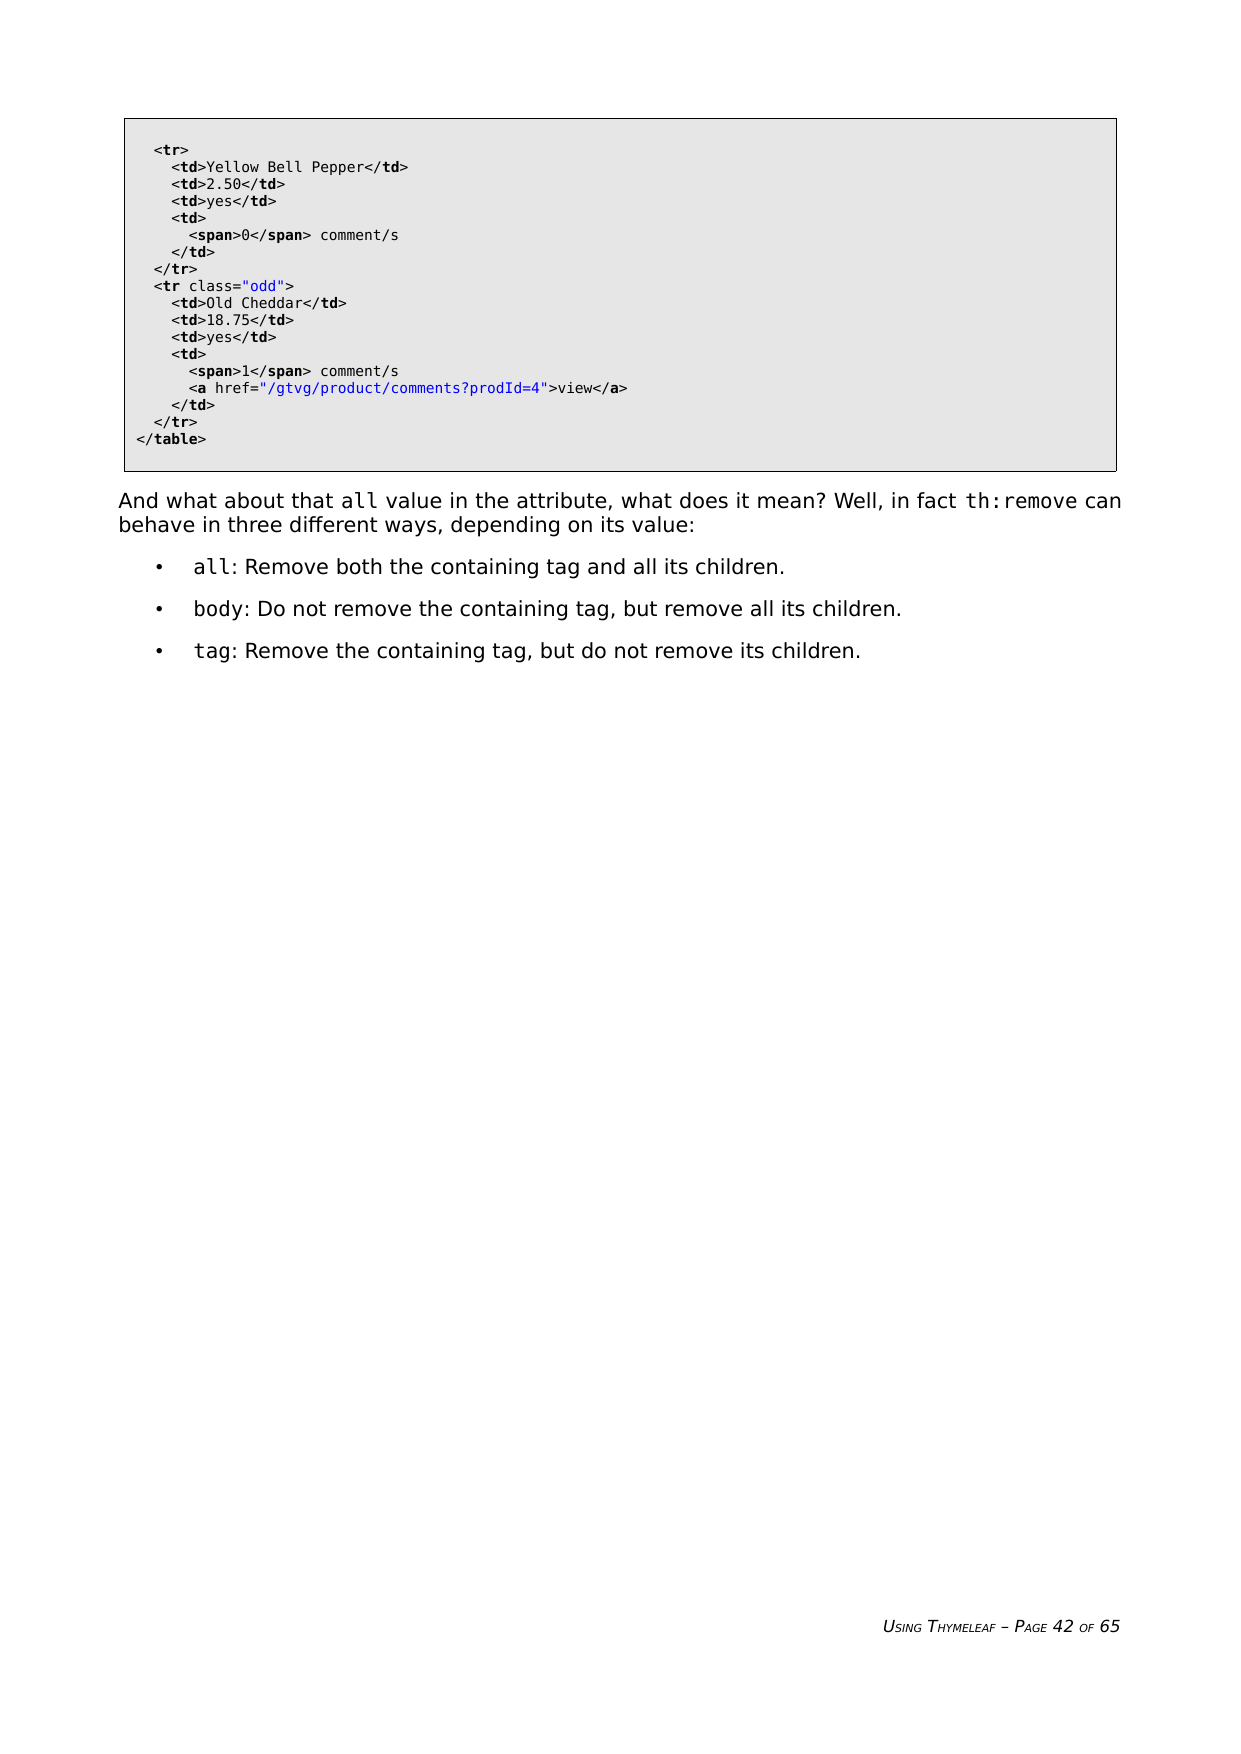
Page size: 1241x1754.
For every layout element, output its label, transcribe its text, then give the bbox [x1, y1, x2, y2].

text <tr> <td>Yellow Bell Pepper</td> <td>2.50</td> <td>yes</td> <td> <span>0</span> comment/s </td> </tr> <tr class="odd"> <td>Old Cheddar</td> <td>18.75</td> <td>yes</td> <td> <span>1</span> comment/s <a href="/gtvg/product/comments?prodId=4">view</a> </td> </tr> </table> [125, 119, 1116, 471]
list body: Do not remove the containing tag, but remove all its children. [156, 597, 1122, 621]
list all: Remove both the containing tag and all its children. [156, 555, 1122, 579]
text And what about that all value in the attribute, what does it mean? Well, in fact th:remove can behave in three different ways, depending on its value: [118, 489, 1122, 537]
list tag: Remove the containing tag, but do not remove its children. [156, 639, 1122, 663]
